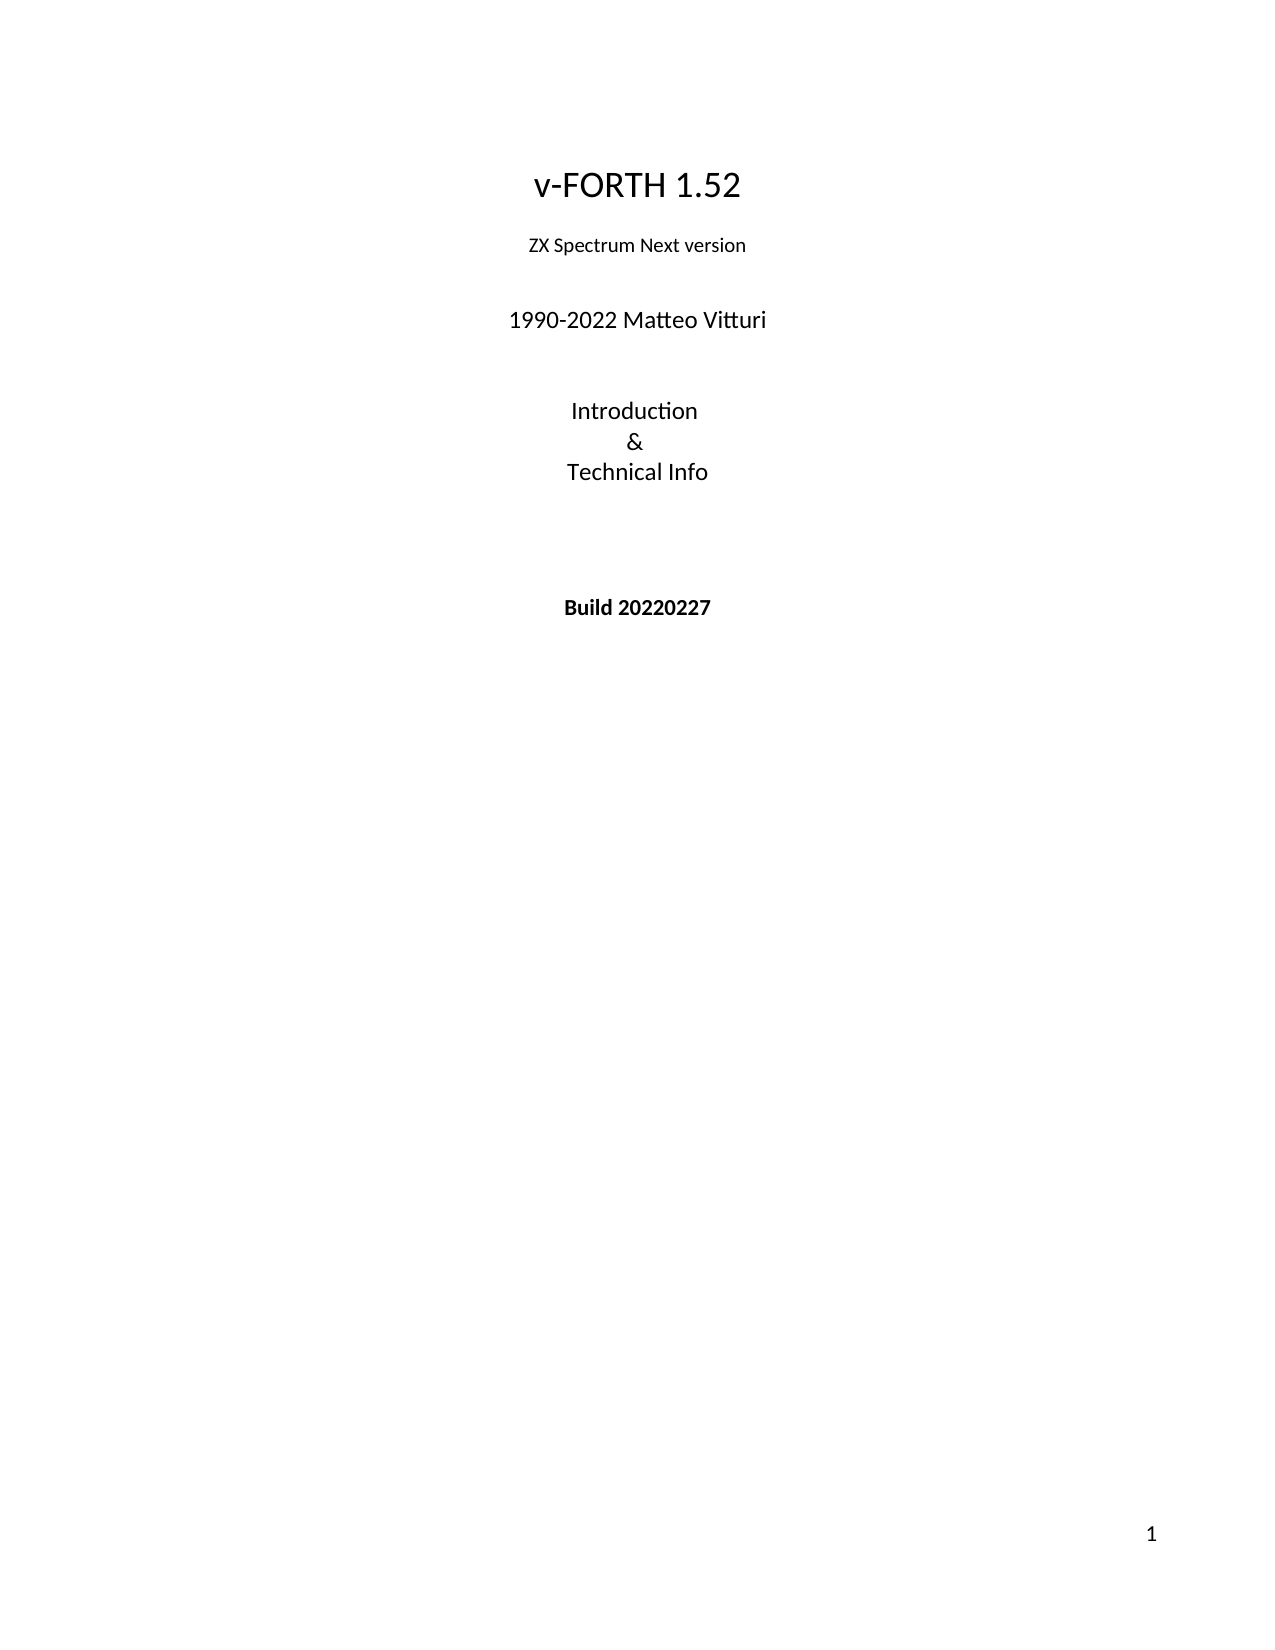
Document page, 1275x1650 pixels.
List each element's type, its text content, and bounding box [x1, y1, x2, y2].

text & [118, 426, 1157, 456]
text Build 20220227 [118, 593, 1157, 621]
text v-FORTH 1.52 [118, 161, 1157, 207]
text Technical Info [118, 456, 1157, 487]
text Introduction [118, 395, 1157, 426]
text 1990-2022 Matteo Vitturi [118, 304, 1157, 334]
text ZX Spectrum Next version [118, 232, 1157, 258]
